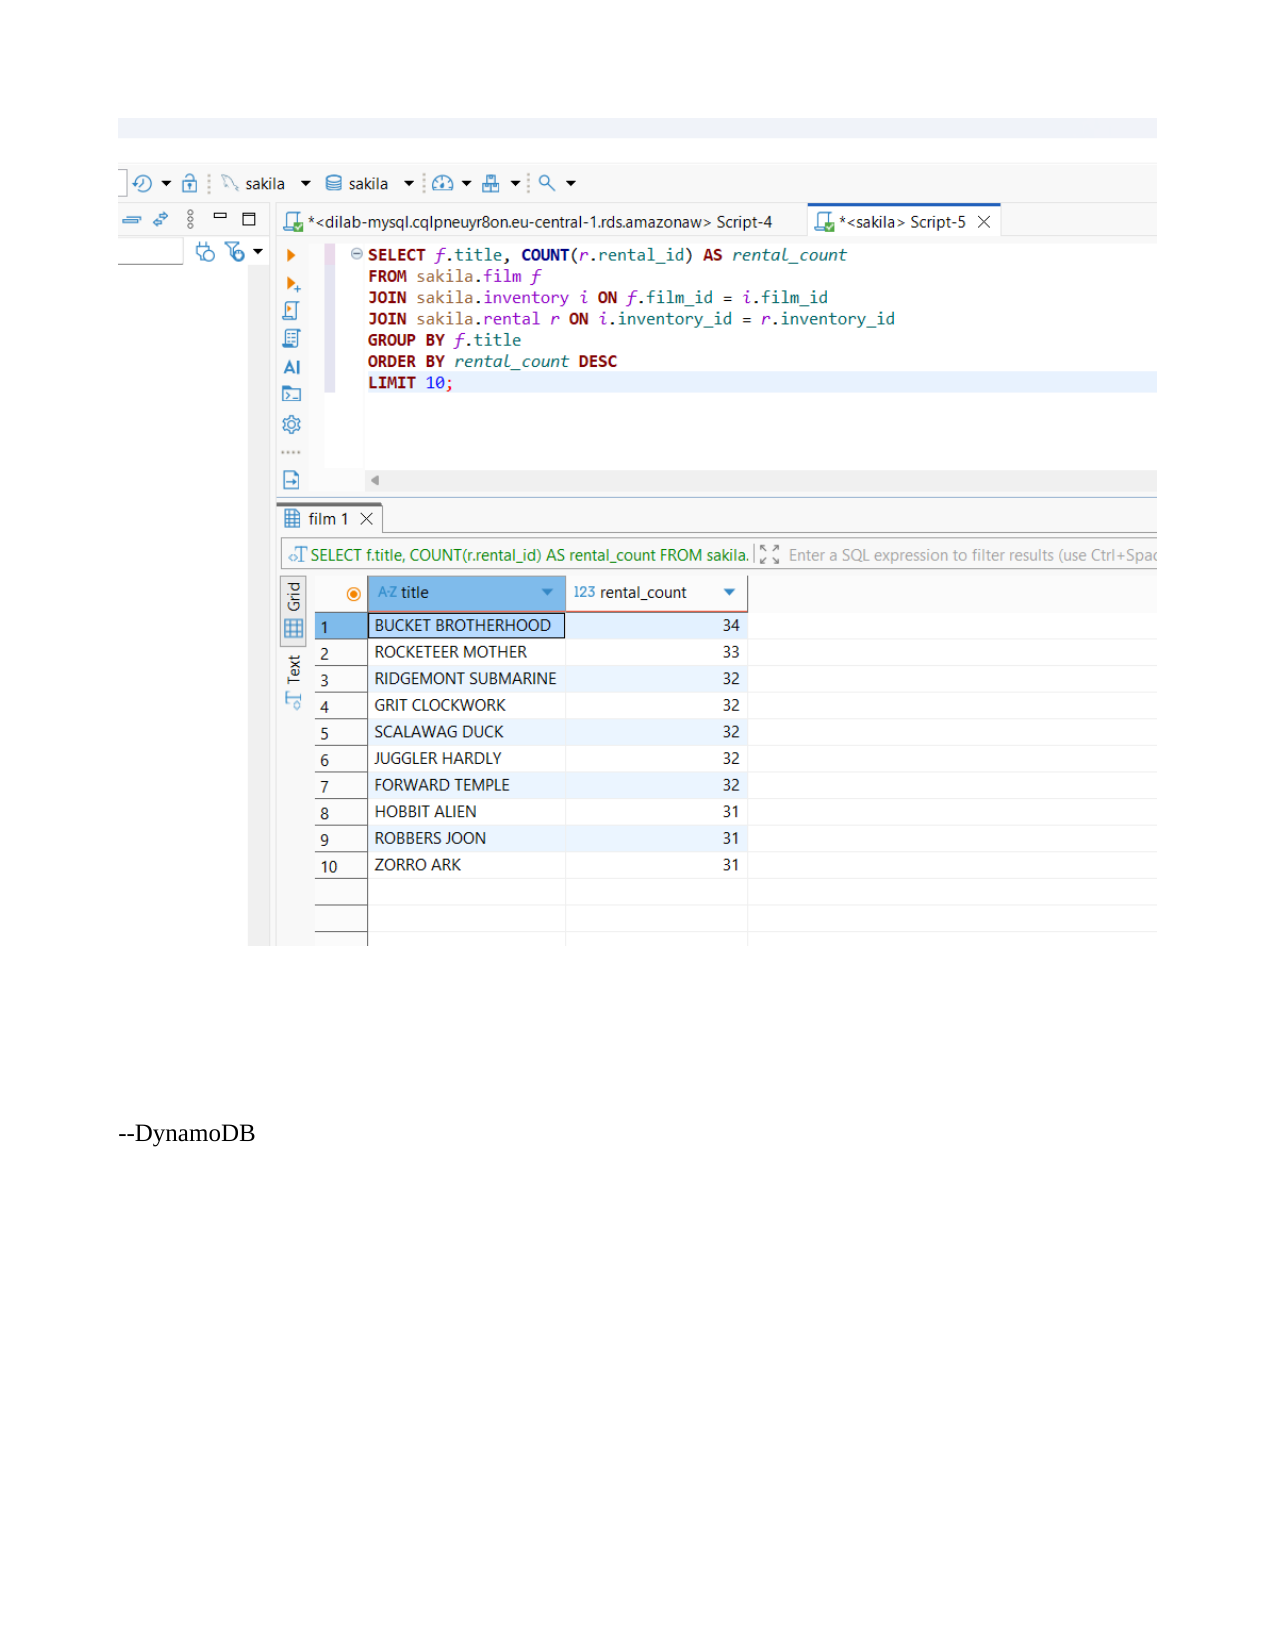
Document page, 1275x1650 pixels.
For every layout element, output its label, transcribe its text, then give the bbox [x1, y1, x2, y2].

text --DynamoDB [118, 1118, 1157, 1147]
picture [118, 118, 1157, 946]
